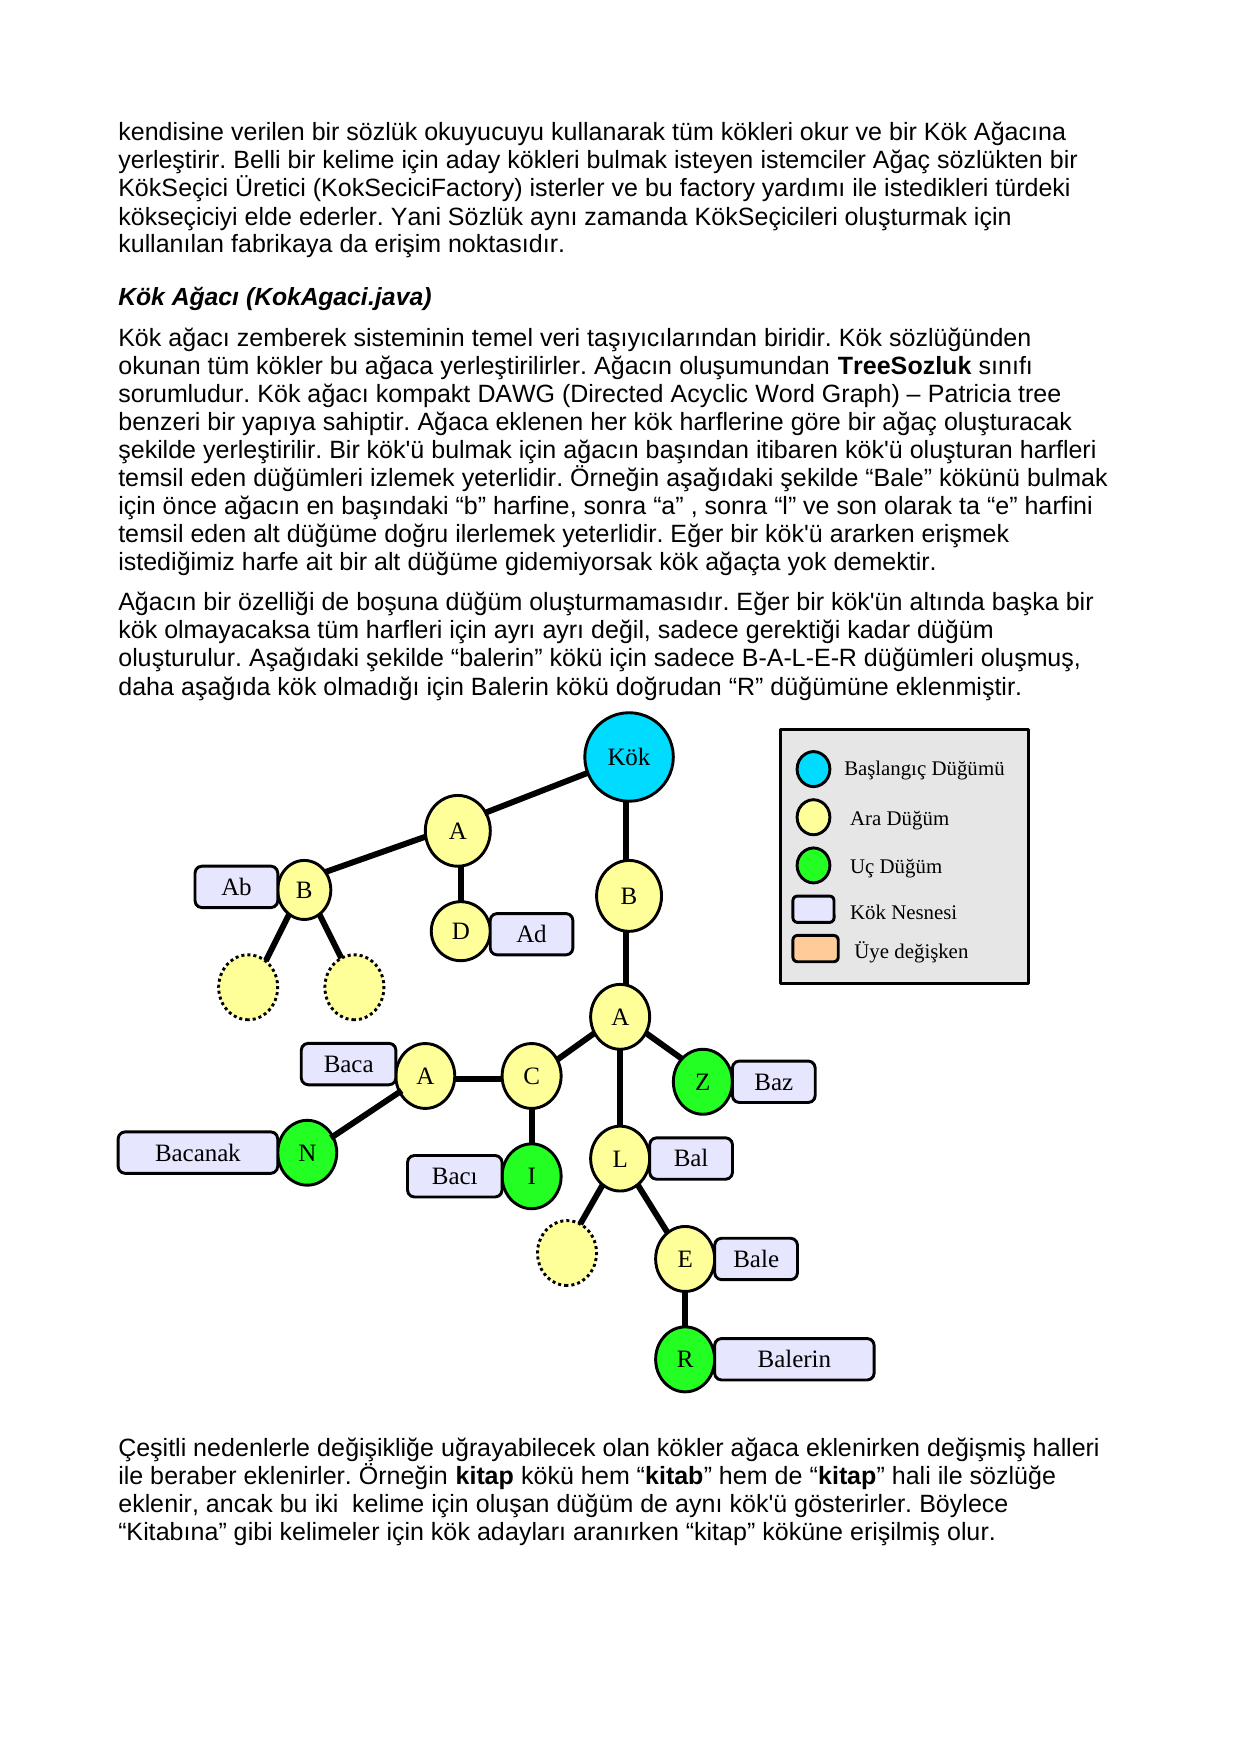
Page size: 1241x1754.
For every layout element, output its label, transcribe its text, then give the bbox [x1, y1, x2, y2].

text kendisine verilen bir sözlük okuyucuyu kullanarak tüm kökleri okur ve bir Kök Ağacına yerleştirir. Belli bir kelime için aday kökleri bulmak isteyen istemciler Ağaç sözlükten bir KökSeçici Üretici (KokSeciciFactory) isterler ve bu factory yardımı ile istedikleri türdeki kökseçiciyi elde ederler. Yani Sözlük aynı zamanda KökSeçicileri oluşturmak için kullanılan fabrikaya da erişim noktasıdır. [118, 118, 1122, 258]
text Kök ağacı zemberek sisteminin temel veri taşıyıcılarından biridir. Kök sözlüğünden okunan tüm kökler bu ağaca yerleştirilirler. Ağacın oluşumundan TreeSozluk sınıfı sorumludur. Kök ağacı kompakt DAWG (Directed Acyclic Word Graph) – Patricia tree benzeri bir yapıya sahiptir. Ağaca eklenen her kök harflerine göre bir ağaç oluşturacak şekilde yerleştirilir. Bir kök'ü bulmak için ağacın başından itibaren kök'ü oluşturan harfleri temsil eden düğümleri izlemek yeterlidir. Örneğin aşağıdaki şekilde “Bale” kökünü bulmak için önce ağacın en başındaki “b” harfine, sonra “a” , sonra “l” ve son olarak ta “e” harfini temsil eden alt düğüme doğru ilerlemek yeterlidir. Eğer bir kök'ü ararken erişmek istediğimiz harfe ait bir alt düğüme gidemiyorsak kök ağaçta yok demektir. [118, 323, 1122, 576]
text Çeşitli nedenlerle değişikliğe uğrayabilecek olan kökler ağaca eklenirken değişmiş halleri ile beraber eklenirler. Örneğin kitap kökü hem “kitab” hem de “kitap” hali ile sözlüğe eklenir, ancak bu iki kelime için oluşan düğüm de aynı kök'ü gösterirler. Böylece “Kitabına” gibi kelimeler için kök adayları aranırken “kitap” köküne erişilmiş olur. [118, 1434, 1122, 1546]
subtitle Kök Ağacı (KokAgaci.java) [118, 283, 1122, 311]
text Ağacın bir özelliği de boşuna düğüm oluşturmamasıdır. Eğer bir kök'ün altında başka bir kök olmayacaksa tüm harfleri için ayrı ayrı değil, sadece gerektiği kadar düğüm oluşturulur. Aşağıdaki şekilde “balerin” kökü için sadece B-A-L-E-R düğümleri oluşmuş, daha aşağıda kök olmadığı için Balerin kökü doğrudan “R” düğümüne eklenmiştir. [118, 588, 1122, 700]
